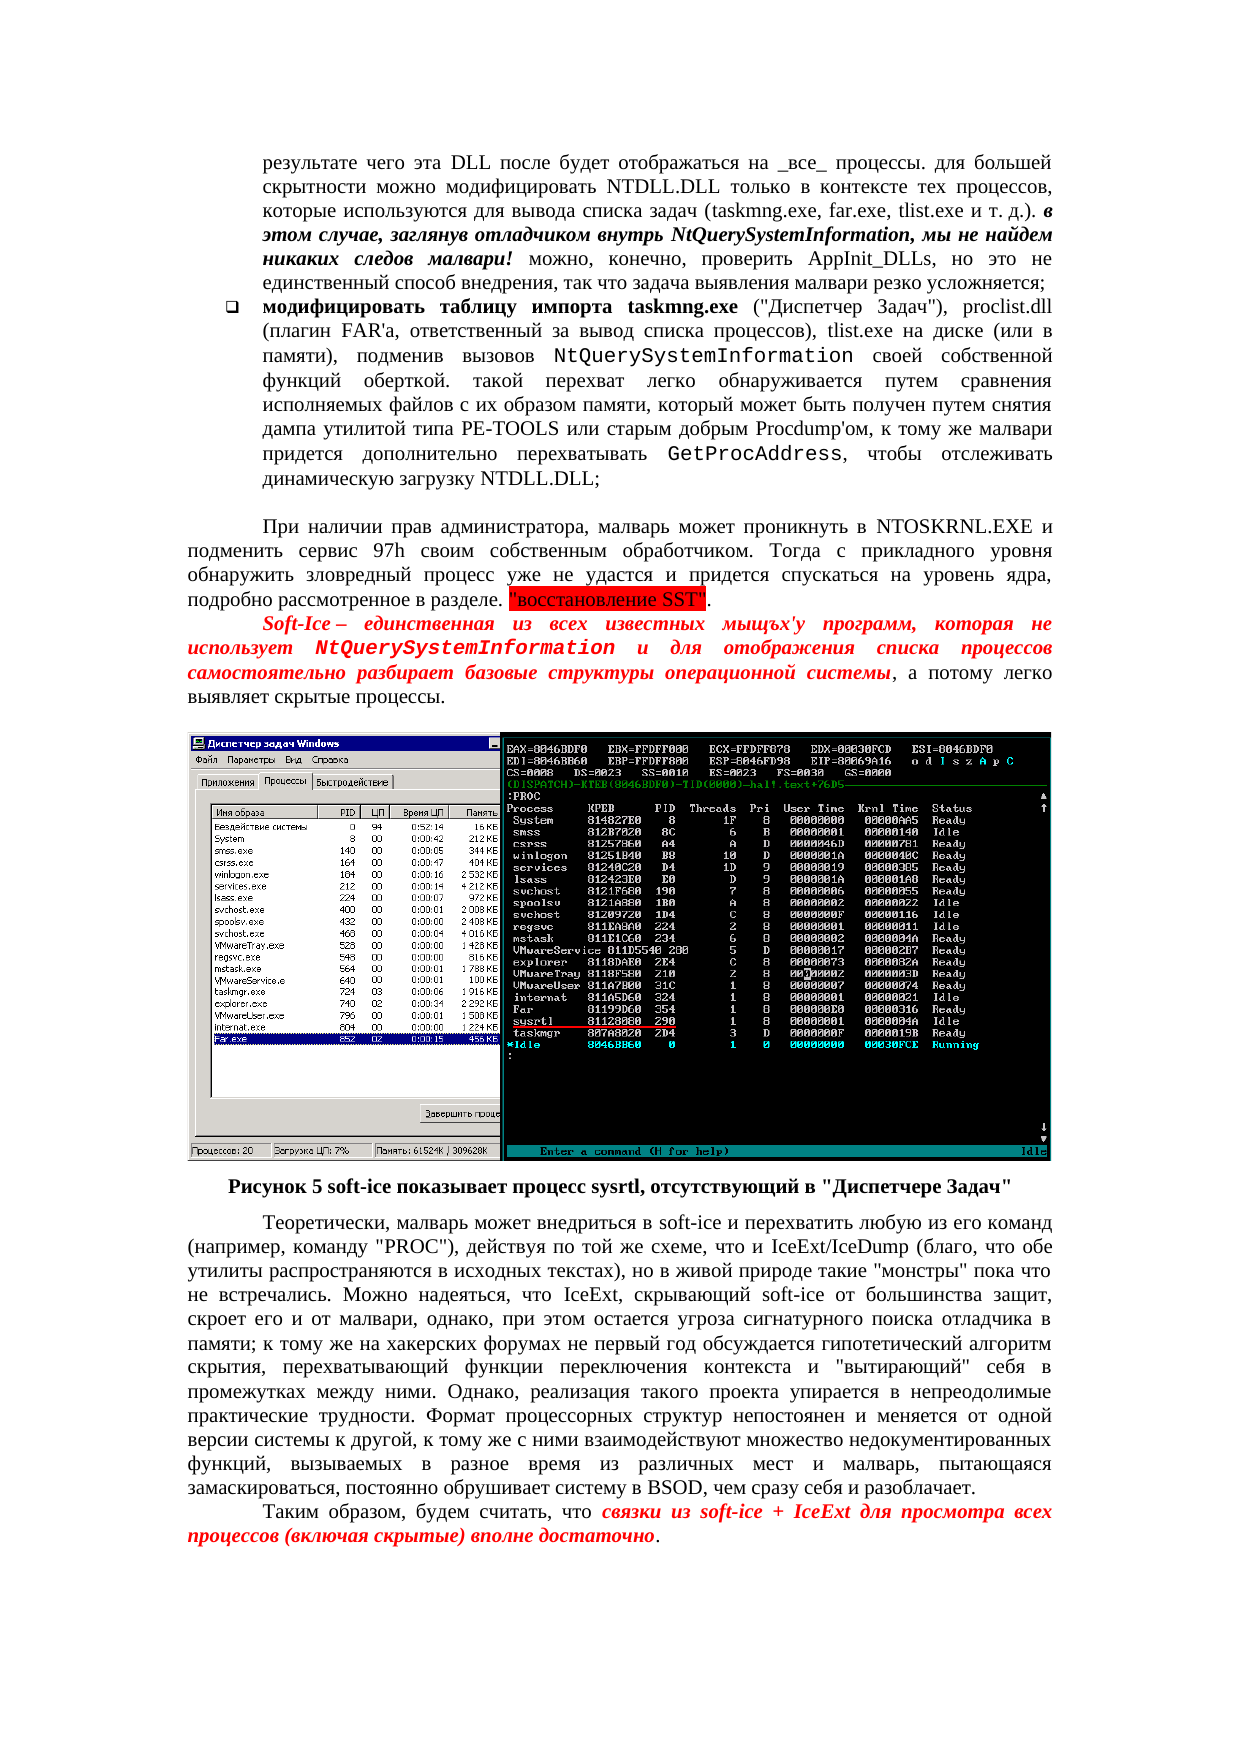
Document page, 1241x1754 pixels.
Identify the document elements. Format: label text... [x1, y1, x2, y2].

list модифицировать таблицу импорта taskmng.exe ("Диспетчер Задач"), proclist.dll (плагин FAR'а, ответственный за вывод списка процессов), tlist.exe на диске (или в памяти), подменив вызовов NtQuerySystemInformation своей собственной функций оберткой. такой перехват легко обнаруживается путем сравнения исполняемых файлов с их образом памяти, который может быть получен путем снятия дампа утилитой типа PE‑TOOLS или старым добрым Procdump'ом, к тому же малвари придется дополнительно перехватывать GetProcAddress, чтобы отслеживать динамическую загрузку NTDLL.DLL; [225, 294, 1053, 490]
text При наличии прав администратора, малварь может проникнуть в NTOSKRNL.EXE и подменить сервис 97h своим собственным обработчиком. Тогда с прикладного уровня обнаружить зловредный процесс уже не удастся и придется спускаться на уровень ядра, подробно рассмотренное в разделе. "восстановление SST". [187, 514, 1053, 611]
picture [187, 732, 1052, 1161]
text Рисунок 5 soft-ice показывает процесс sysrtl, отсутствующий в "Диспетчере Задач" [187, 1173, 1053, 1198]
list результате чего эта DLL после будет отображаться на _все_ процессы. для большей скрытности можно модифицировать NTDLL.DLL только в контексте тех процессов, которые используются для вывода списка задач (taskmng.exe, far.exe, tlist.exe и т. д.). в этом случае, заглянув отладчиком внутрь NtQuerySystemInformation, мы не найдем никаких следов малвари! можно, конечно, проверить AppInit_DLLs, но это не единственный способ внедрения, так что задача выявления малвари резко усложняется; [225, 150, 1053, 294]
text Теоретически, малварь может внедриться в soft-ice и перехватить любую из его команд (например, команду "PROC"), действуя по той же схеме, что и IceExt/IceDump (благо, что обе утилиты распространяются в исходных текстах), но в живой природе такие "монстры" пока что не встречались. Можно надеяться, что IceExt, скрывающий soft-ice от большинства защит, скроет его и от малвари, однако, при этом остается угроза сигнатурного поиска отладчика в памяти; к тому же на хакерских форумах не первый год обсуждается гипотетический алгоритм скрытия, перехватывающий функции переключения контекста и "вытирающий" себя в промежутках между ними. Однако, реализация такого проекта упирается в непреодолимые практические трудности. Формат процессорных структур непостоянен и меняется от одной версии системы к другой, к тому же с ними взаимодействуют множество недокументированных функций, вызываемых в разное время из различных мест и малварь, пытающаяся замаскироваться, постоянно обрушивает систему в BSOD, чем сразу себя и разоблачает. [187, 1210, 1053, 1499]
text Таким образом, будем считать, что связки из soft-ice + IceExt для просмотра всех процессов (включая скрытые) вполне достаточно. [187, 1499, 1053, 1547]
text Soft-Ice – единственная из всех известных мыщъх'у программ, которая не использует NtQuerySystemInformation и для отображения списка процессов самостоятельно разбирает базовые структуры операционной системы, а потому легко выявляет скрытые процессы. [187, 611, 1053, 708]
